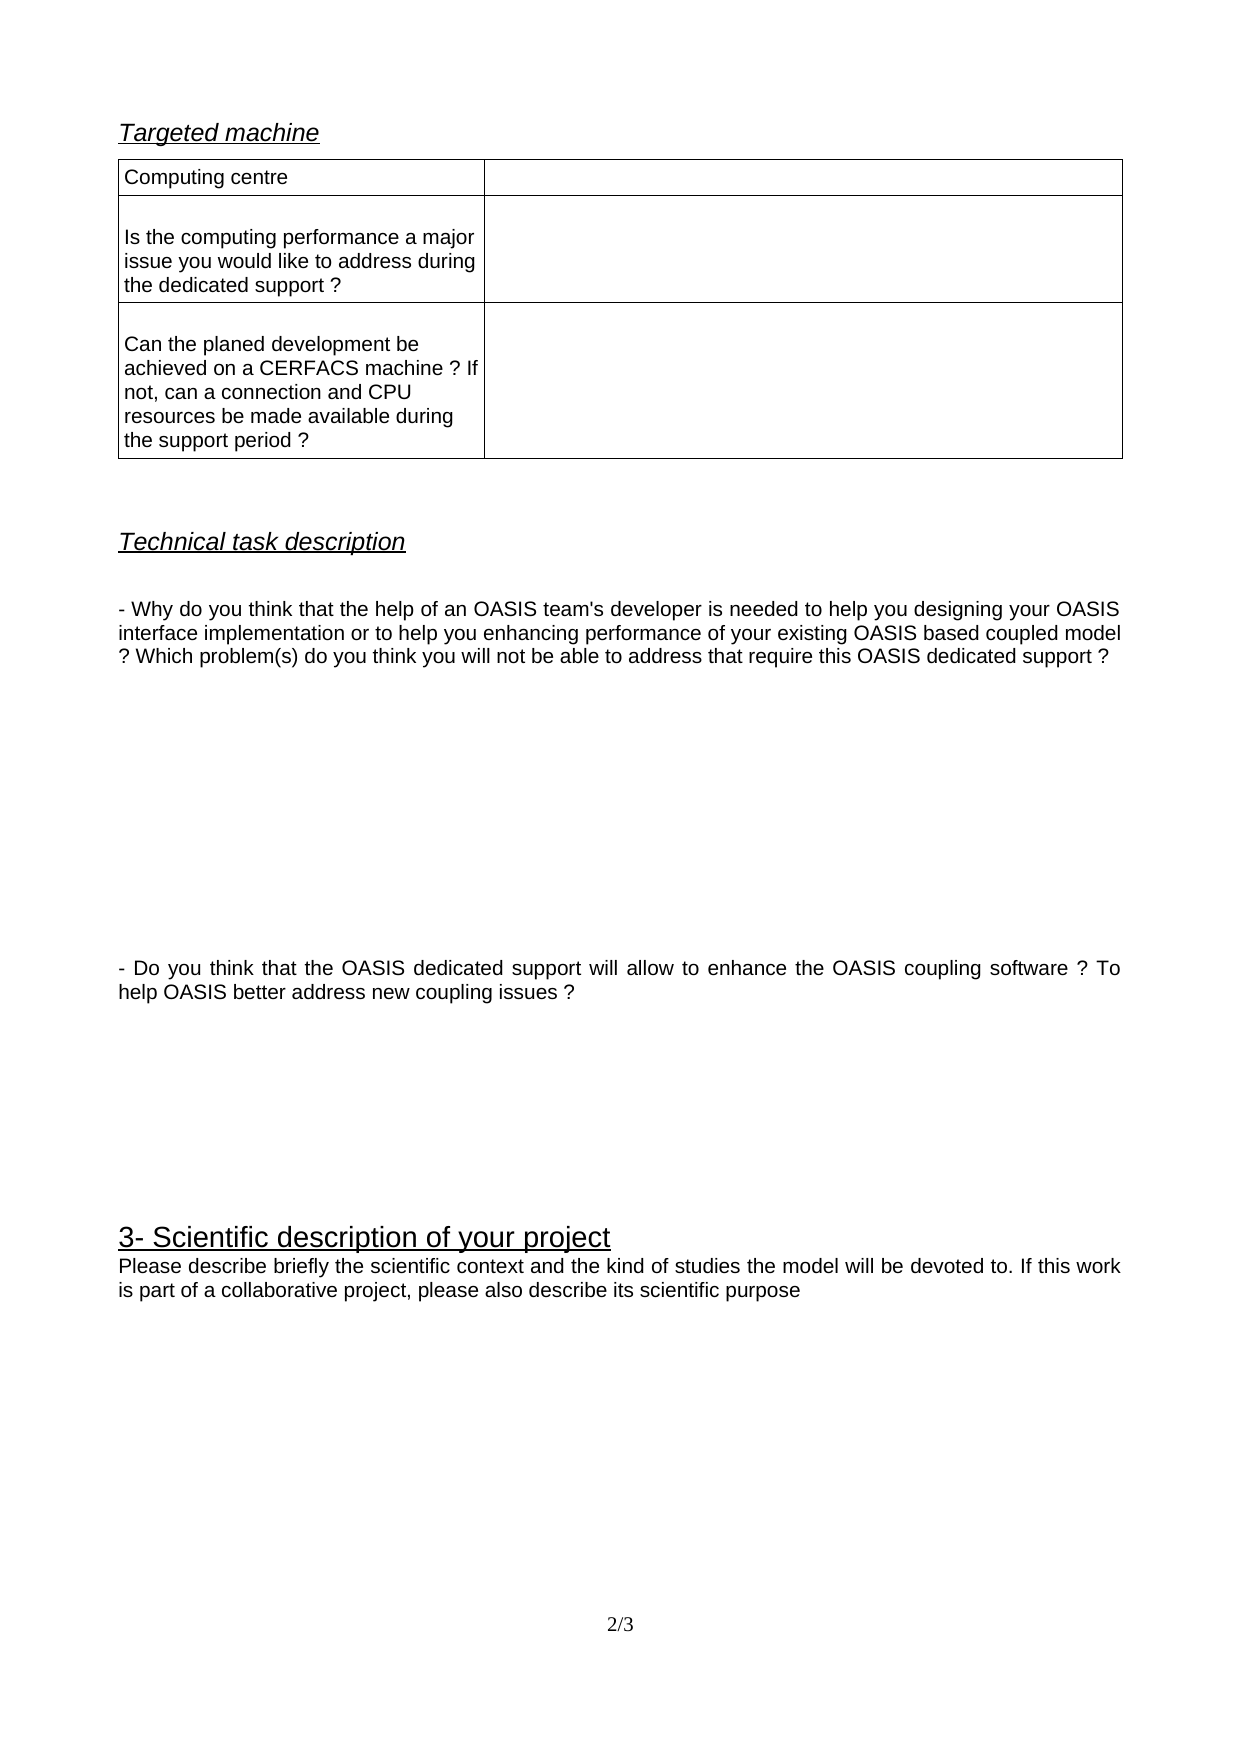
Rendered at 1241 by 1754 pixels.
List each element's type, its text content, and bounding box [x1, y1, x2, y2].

text - Why do you think that the help of an OASIS team's developer is needed to help you designing your OASIS interface implementation or to help you enhancing performance of your existing OASIS based coupled model ? Which problem(s) do you think you will not be able to address that require this OASIS dedicated support ? [118, 596, 1122, 668]
table_cell Can the planed development be achieved on a CERFACS machine ? If not, can a connection and CPU resources be made available during the support period ? [119, 303, 484, 458]
text Please describe briefly the scientific context and the kind of studies the model will be devoted to. If this work is part of a collaborative project, please also describe its scientific purpose [118, 1254, 1122, 1302]
table_cell Is the computing performance a major issue you would like to address during the dedicated support ? [119, 196, 484, 302]
table_cell [485, 196, 1122, 302]
text - Do you think that the OASIS dedicated support will allow to enhance the OASIS coupling software ? To help OASIS better address new coupling issues ? [118, 956, 1122, 1004]
subtitle Targeted machine [118, 118, 1122, 147]
table_header Computing centre [119, 160, 484, 195]
subtitle Technical task description [118, 526, 1122, 555]
table_header [485, 160, 1122, 195]
table_cell [485, 303, 1122, 458]
